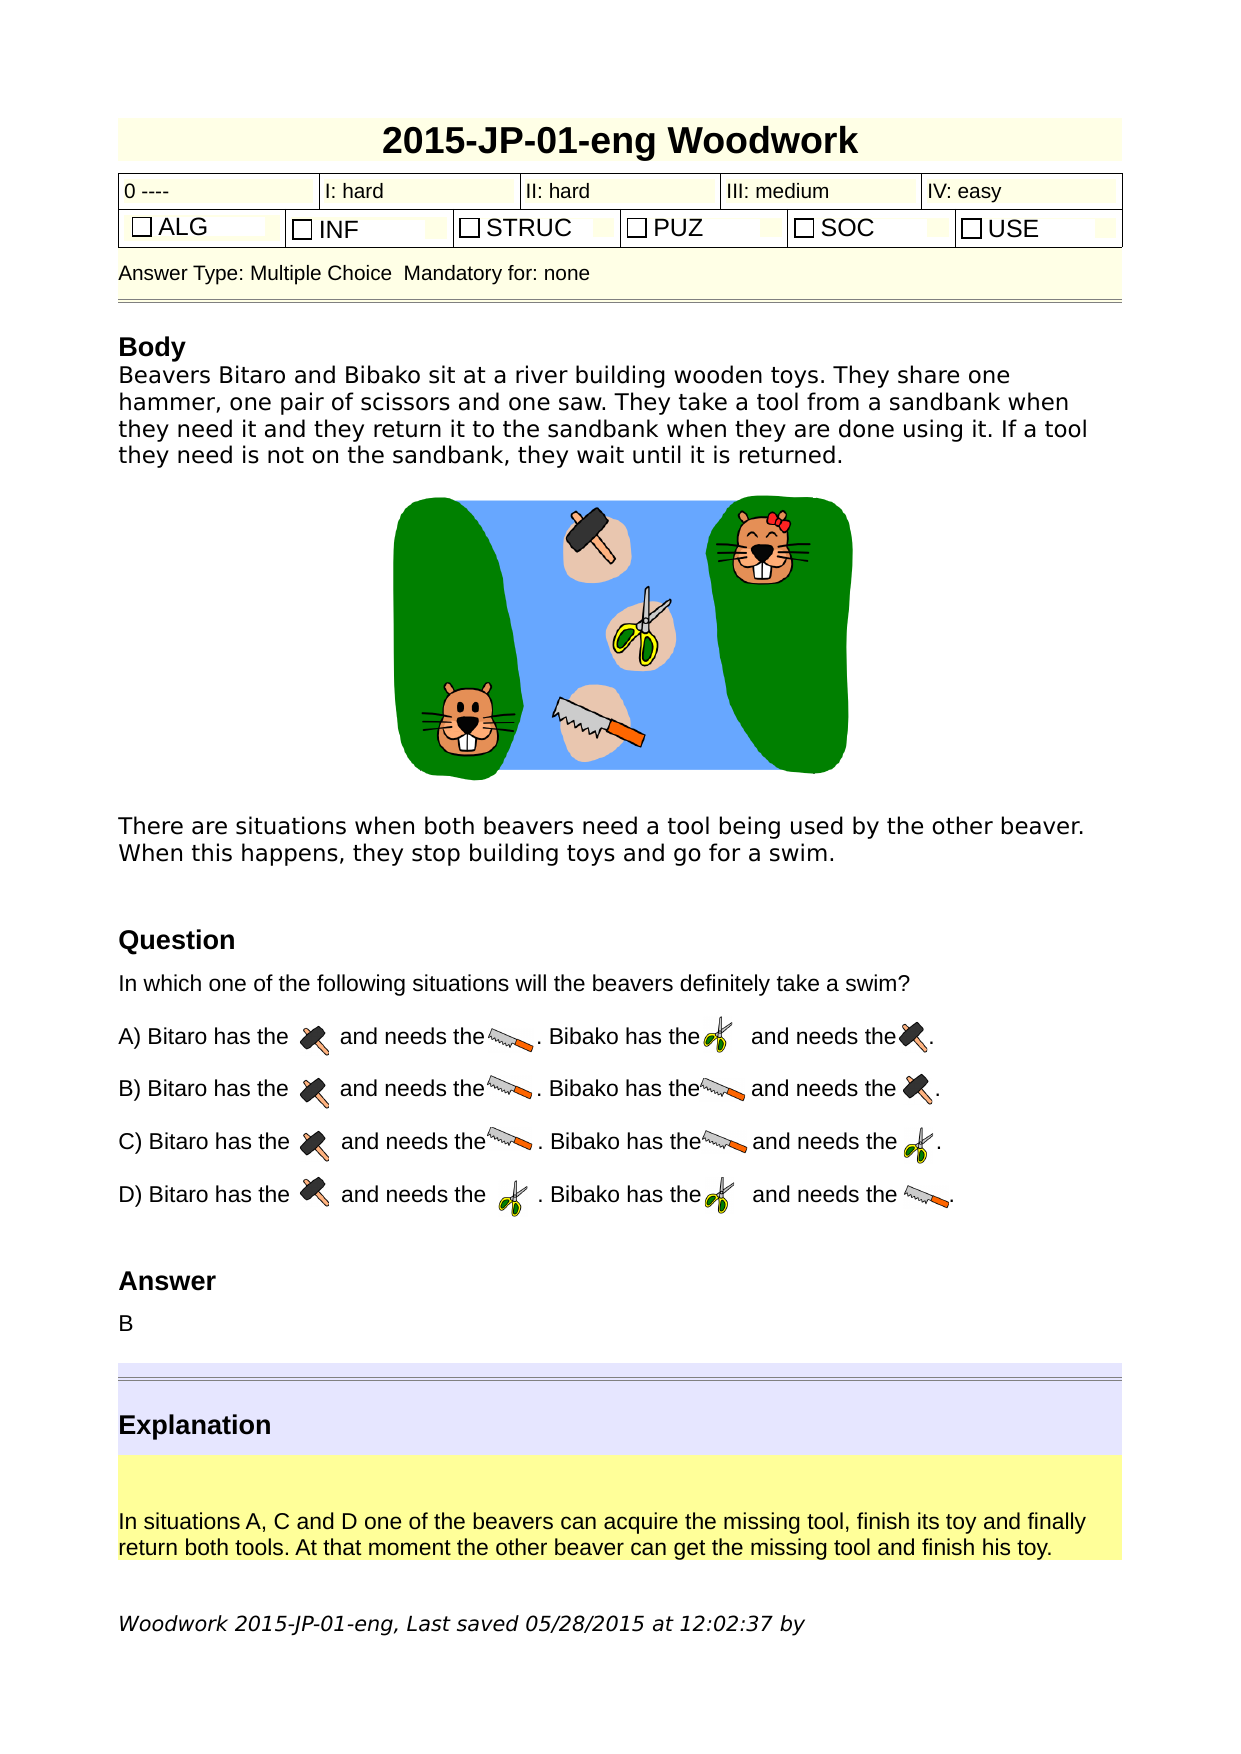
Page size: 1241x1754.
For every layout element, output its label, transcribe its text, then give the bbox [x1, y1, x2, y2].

text C) Bitaro has the and needs the . Bibako has the and needs the [118, 1128, 903, 1154]
table_header [621, 210, 787, 247]
picture [487, 1028, 534, 1053]
table_header III: medium [721, 174, 921, 209]
text . [928, 1023, 1122, 1049]
text and needs the . [735, 1181, 1122, 1207]
text D) Bitaro has the [118, 1181, 299, 1207]
picture [383, 490, 857, 787]
text Answer Type: Multiple Choice Mandatory for: none [118, 261, 1122, 285]
picture [703, 1016, 733, 1053]
table_header I: hard [320, 174, 520, 209]
picture [486, 1075, 533, 1100]
text . [933, 1075, 1122, 1102]
picture [701, 1130, 748, 1154]
picture [486, 1127, 533, 1151]
picture [898, 1021, 928, 1053]
text and needs the [733, 1023, 898, 1049]
picture [498, 1180, 528, 1217]
picture [299, 1176, 329, 1207]
subtitle Body [118, 331, 1122, 363]
text and needs the [329, 1181, 498, 1207]
picture [299, 1025, 329, 1056]
table_header 0 ---- [119, 174, 319, 209]
picture [704, 1177, 735, 1214]
text B [118, 1310, 1122, 1337]
picture [903, 1185, 949, 1209]
table_header [454, 210, 620, 247]
text In situations A, C and D one of the beavers can acquire the missing tool, finish its toy and finally return both tools. At that moment the other beaver can get the missing tool and finish his toy. [118, 1508, 1122, 1560]
text . [934, 1128, 1122, 1154]
subtitle Question [118, 924, 1122, 956]
subtitle Explanation [118, 1409, 1122, 1441]
subtitle Answer [118, 1265, 1122, 1296]
table_header [286, 210, 453, 247]
table_header [119, 210, 285, 247]
picture [699, 1078, 746, 1102]
picture [902, 1073, 933, 1105]
picture [299, 1077, 329, 1109]
table_header IV: easy [922, 174, 1122, 209]
text B) Bitaro has the and needs the . Bibako has the and needs the [118, 1075, 902, 1102]
picture [299, 1130, 329, 1162]
text . Bibako has the [528, 1181, 704, 1207]
title 2015-JP-01-eng Woodwork [118, 118, 1122, 161]
text There are situations when both beavers need a tool being used by the other beaver. When this happens, they stop building toys and go for a swim. [118, 813, 1122, 867]
table_header [956, 210, 1122, 247]
text A) Bitaro has the and needs the . Bibako has the [118, 1023, 703, 1049]
text Beavers Bitaro and Bibako sit at a river building wooden toys. They share one hammer, one pair of scissors and one saw. They take a tool from a sandbank when they need it and they return it to the sandbank when they are done using it. If a tool they need is not on the sandbank, they wait until it is returned. [118, 363, 1122, 469]
table_header [788, 210, 955, 247]
text In which one of the following situations will the beavers definitely take a swim? [118, 970, 1122, 996]
table_header II: hard [521, 174, 720, 209]
picture [903, 1127, 934, 1164]
